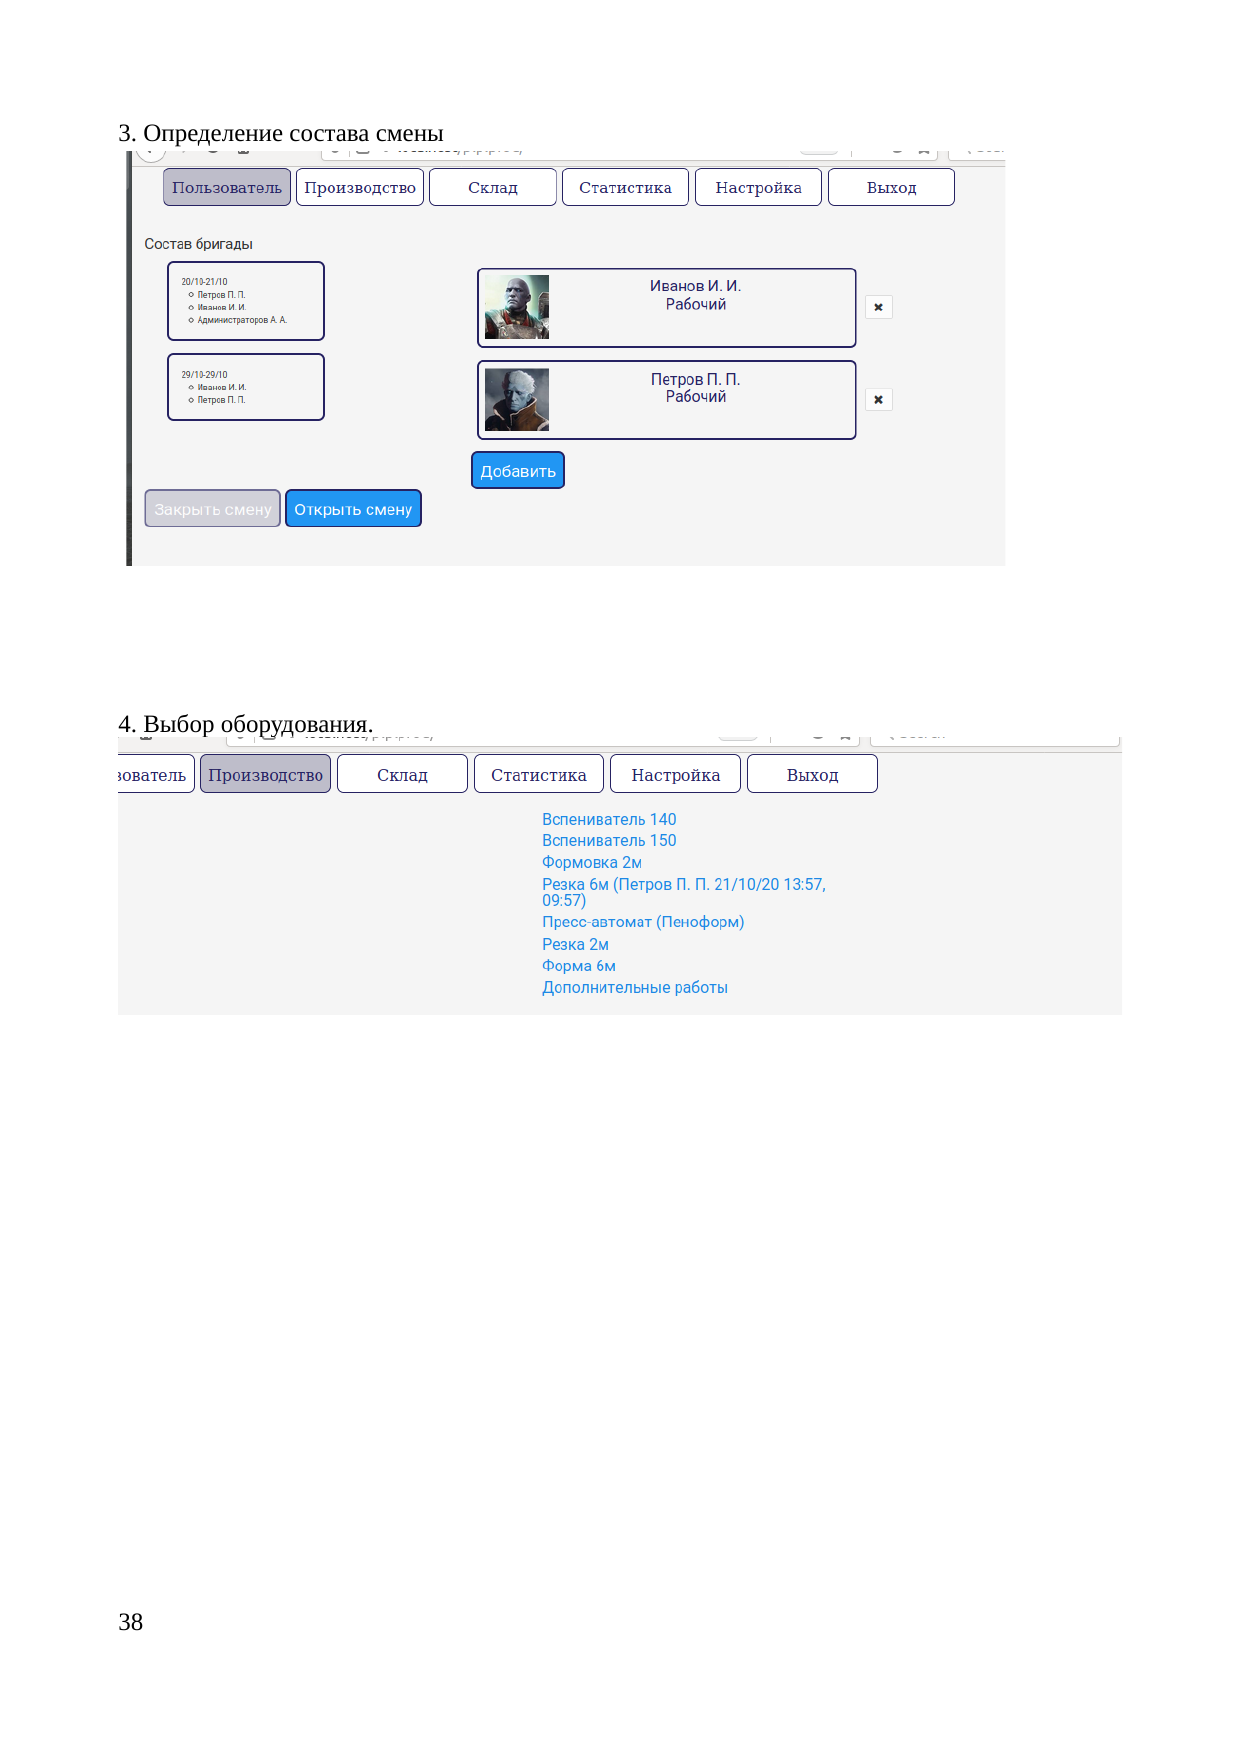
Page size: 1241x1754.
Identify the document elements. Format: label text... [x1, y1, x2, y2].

text 4. Выбор оборудования. [118, 709, 1122, 737]
text 3. Определение состава смены [118, 118, 1122, 147]
picture [118, 737, 1123, 1015]
picture [126, 151, 1006, 566]
